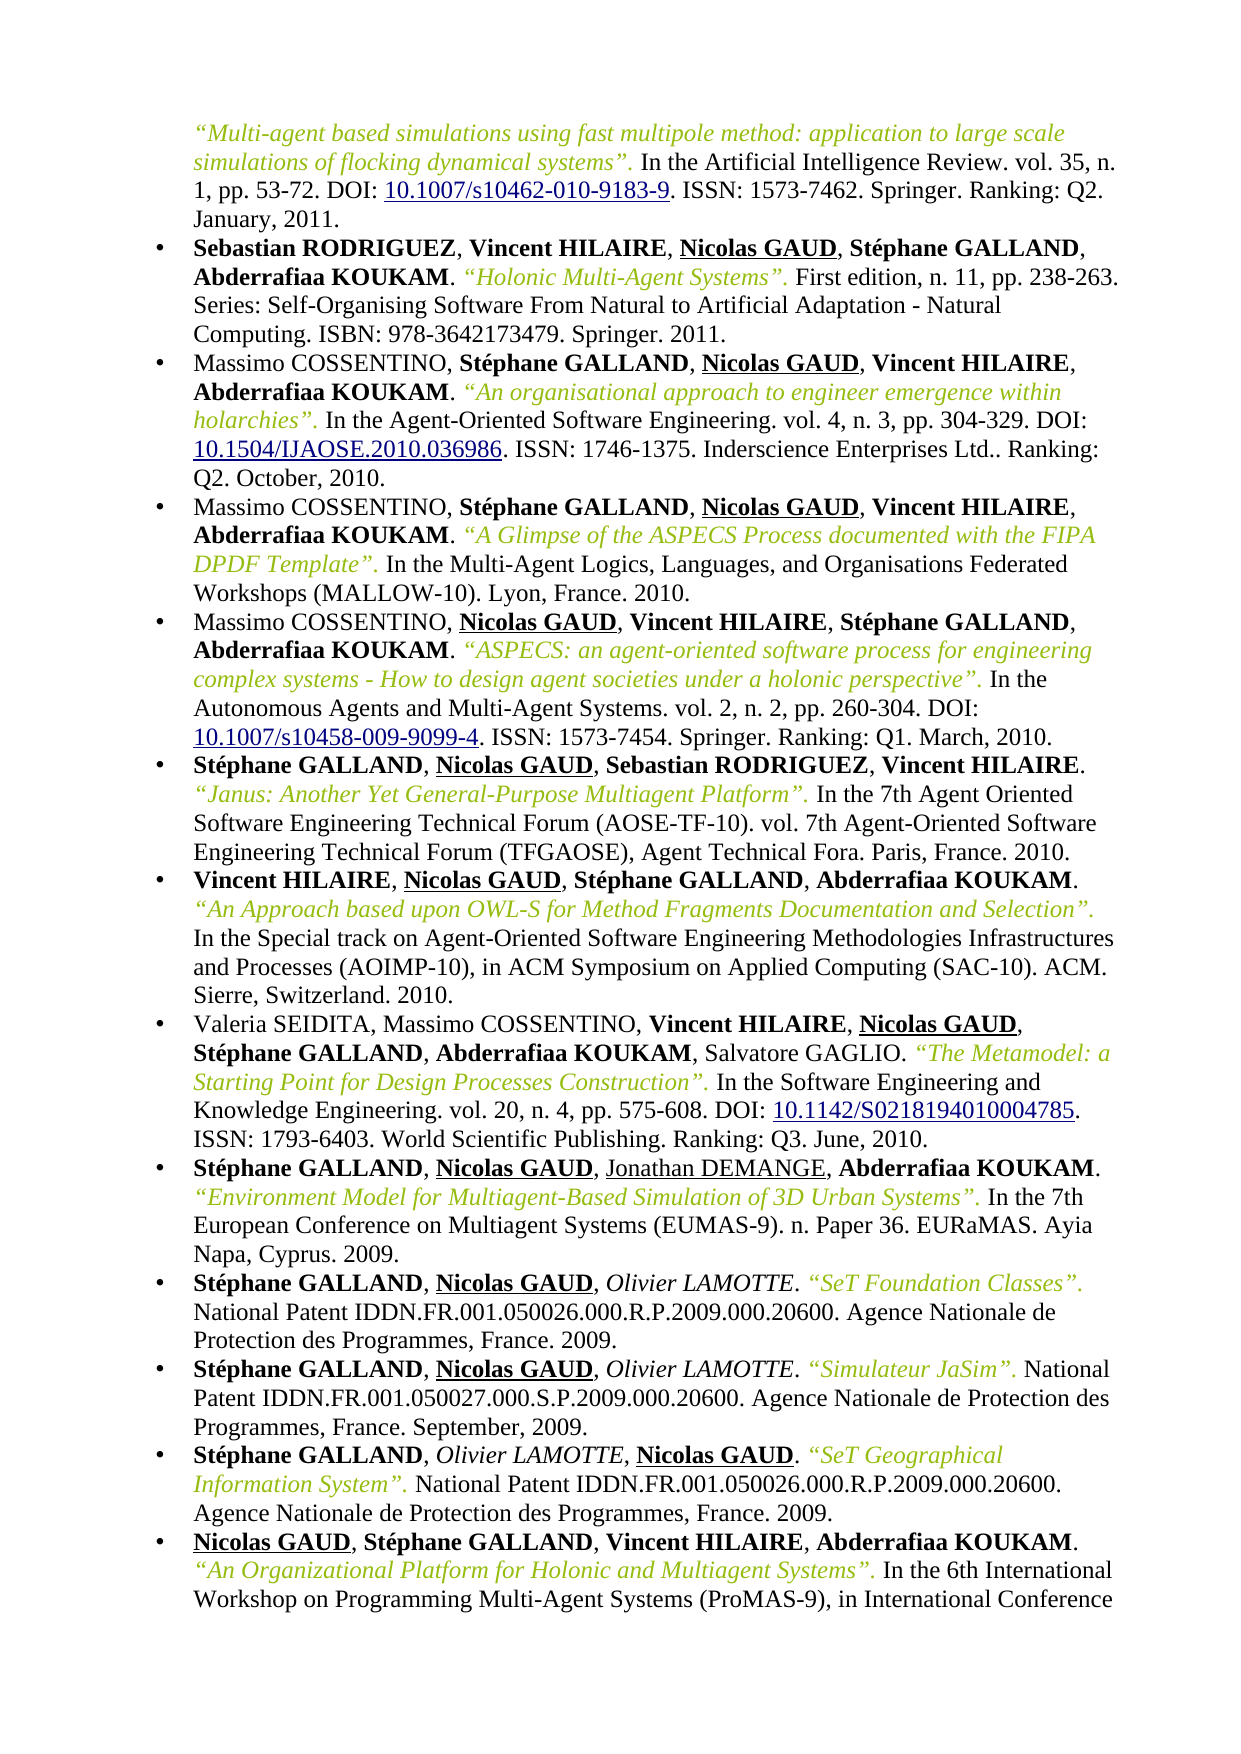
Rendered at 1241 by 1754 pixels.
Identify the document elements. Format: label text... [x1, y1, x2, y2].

list Valeria SEIDITA, Massimo COSSENTINO, Vincent HILAIRE, Nicolas GAUD, Stéphane GALLAND, Abderrafiaa KOUKAM, Salvatore GAGLIO. “The Metamodel: a Starting Point for Design Processes Construction”. In the Software Engineering and Knowledge Engineering. vol. 20, n. 4, pp. 575-608. DOI: 10.1142/S0218194010004785. ISSN: 1793-6403. World Scientific Publishing. Ranking: Q3. June, 2010. [156, 1009, 1122, 1153]
list Nicolas GAUD, Stéphane GALLAND, Vincent HILAIRE, Abderrafiaa KOUKAM. “An Organizational Platform for Holonic and Multiagent Systems”. In the 6th International Workshop on Programming Multi-Agent Systems (ProMAS-9), in International Conference [156, 1527, 1122, 1613]
list Massimo COSSENTINO, Nicolas GAUD, Vincent HILAIRE, Stéphane GALLAND, Abderrafiaa KOUKAM. “ASPECS: an agent-oriented software process for engineering complex systems - How to design agent societies under a holonic perspective”. In the Autonomous Agents and Multi-Agent Systems. vol. 2, n. 2, pp. 260-304. DOI: 10.1007/s10458-009-9099-4. ISSN: 1573-7454. Springer. Ranking: Q1. March, 2010. [156, 607, 1122, 751]
list Massimo COSSENTINO, Stéphane GALLAND, Nicolas GAUD, Vincent HILAIRE, Abderrafiaa KOUKAM. “A Glimpse of the ASPECS Process documented with the FIPA DPDF Template”. In the Multi-Agent Logics, Languages, and Organisations Federated Workshops (MALLOW-10). Lyon, France. 2010. [156, 492, 1122, 607]
list Stéphane GALLAND, Nicolas GAUD, Jonathan DEMANGE, Abderrafiaa KOUKAM. “Environment Model for Multiagent-Based Simulation of 3D Urban Systems”. In the 7th European Conference on Multiagent Systems (EUMAS-9). n. Paper 36. EURaMAS. Ayia Napa, Cyprus. 2009. [156, 1153, 1122, 1268]
list Stéphane GALLAND, Olivier LAMOTTE, Nicolas GAUD. “SeT Geographical Information System”. National Patent IDDN.FR.001.050026.000.R.P.2009.000.20600. Agence Nationale de Protection des Programmes, France. 2009. [156, 1441, 1122, 1527]
list “Multi-agent based simulations using fast multipole method: application to large scale simulations of flocking dynamical systems”. In the Artificial Intelligence Review. vol. 35, n. 1, pp. 53-72. DOI: 10.1007/s10462-010-9183-9. ISSN: 1573-7462. Springer. Ranking: Q2. January, 2011. [156, 118, 1122, 233]
list Massimo COSSENTINO, Stéphane GALLAND, Nicolas GAUD, Vincent HILAIRE, Abderrafiaa KOUKAM. “An organisational approach to engineer emergence within holarchies”. In the Agent-Oriented Software Engineering. vol. 4, n. 3, pp. 304-329. DOI: 10.1504/IJAOSE.2010.036986. ISSN: 1746-1375. Inderscience Enterprises Ltd.. Ranking: Q2. October, 2010. [156, 348, 1122, 492]
list Stéphane GALLAND, Nicolas GAUD, Olivier LAMOTTE. “Simulateur JaSim”. National Patent IDDN.FR.001.050027.000.S.P.2009.000.20600. Agence Nationale de Protection des Programmes, France. September, 2009. [156, 1354, 1122, 1441]
list Sebastian RODRIGUEZ, Vincent HILAIRE, Nicolas GAUD, Stéphane GALLAND, Abderrafiaa KOUKAM. “Holonic Multi-Agent Systems”. First edition, n. 11, pp. 238-263. Series: Self-Organising Software From Natural to Artificial Adaptation - Natural Computing. ISBN: 978-3642173479. Springer. 2011. [156, 233, 1122, 348]
list Stéphane GALLAND, Nicolas GAUD, Sebastian RODRIGUEZ, Vincent HILAIRE. “Janus: Another Yet General-Purpose Multiagent Platform”. In the 7th Agent Oriented Software Engineering Technical Forum (AOSE-TF-10). vol. 7th Agent-Oriented Software Engineering Technical Forum (TFGAOSE), Agent Technical Fora. Paris, France. 2010. [156, 751, 1122, 866]
list Stéphane GALLAND, Nicolas GAUD, Olivier LAMOTTE. “SeT Foundation Classes”. National Patent IDDN.FR.001.050026.000.R.P.2009.000.20600. Agence Nationale de Protection des Programmes, France. 2009. [156, 1268, 1122, 1354]
list Vincent HILAIRE, Nicolas GAUD, Stéphane GALLAND, Abderrafiaa KOUKAM. “An Approach based upon OWL-S for Method Fragments Documentation and Selection”. In the Special track on Agent-Oriented Software Engineering Methodologies Infrastructures and Processes (AOIMP-10), in ACM Symposium on Applied Computing (SAC-10). ACM. Sierre, Switzerland. 2010. [156, 866, 1122, 1009]
